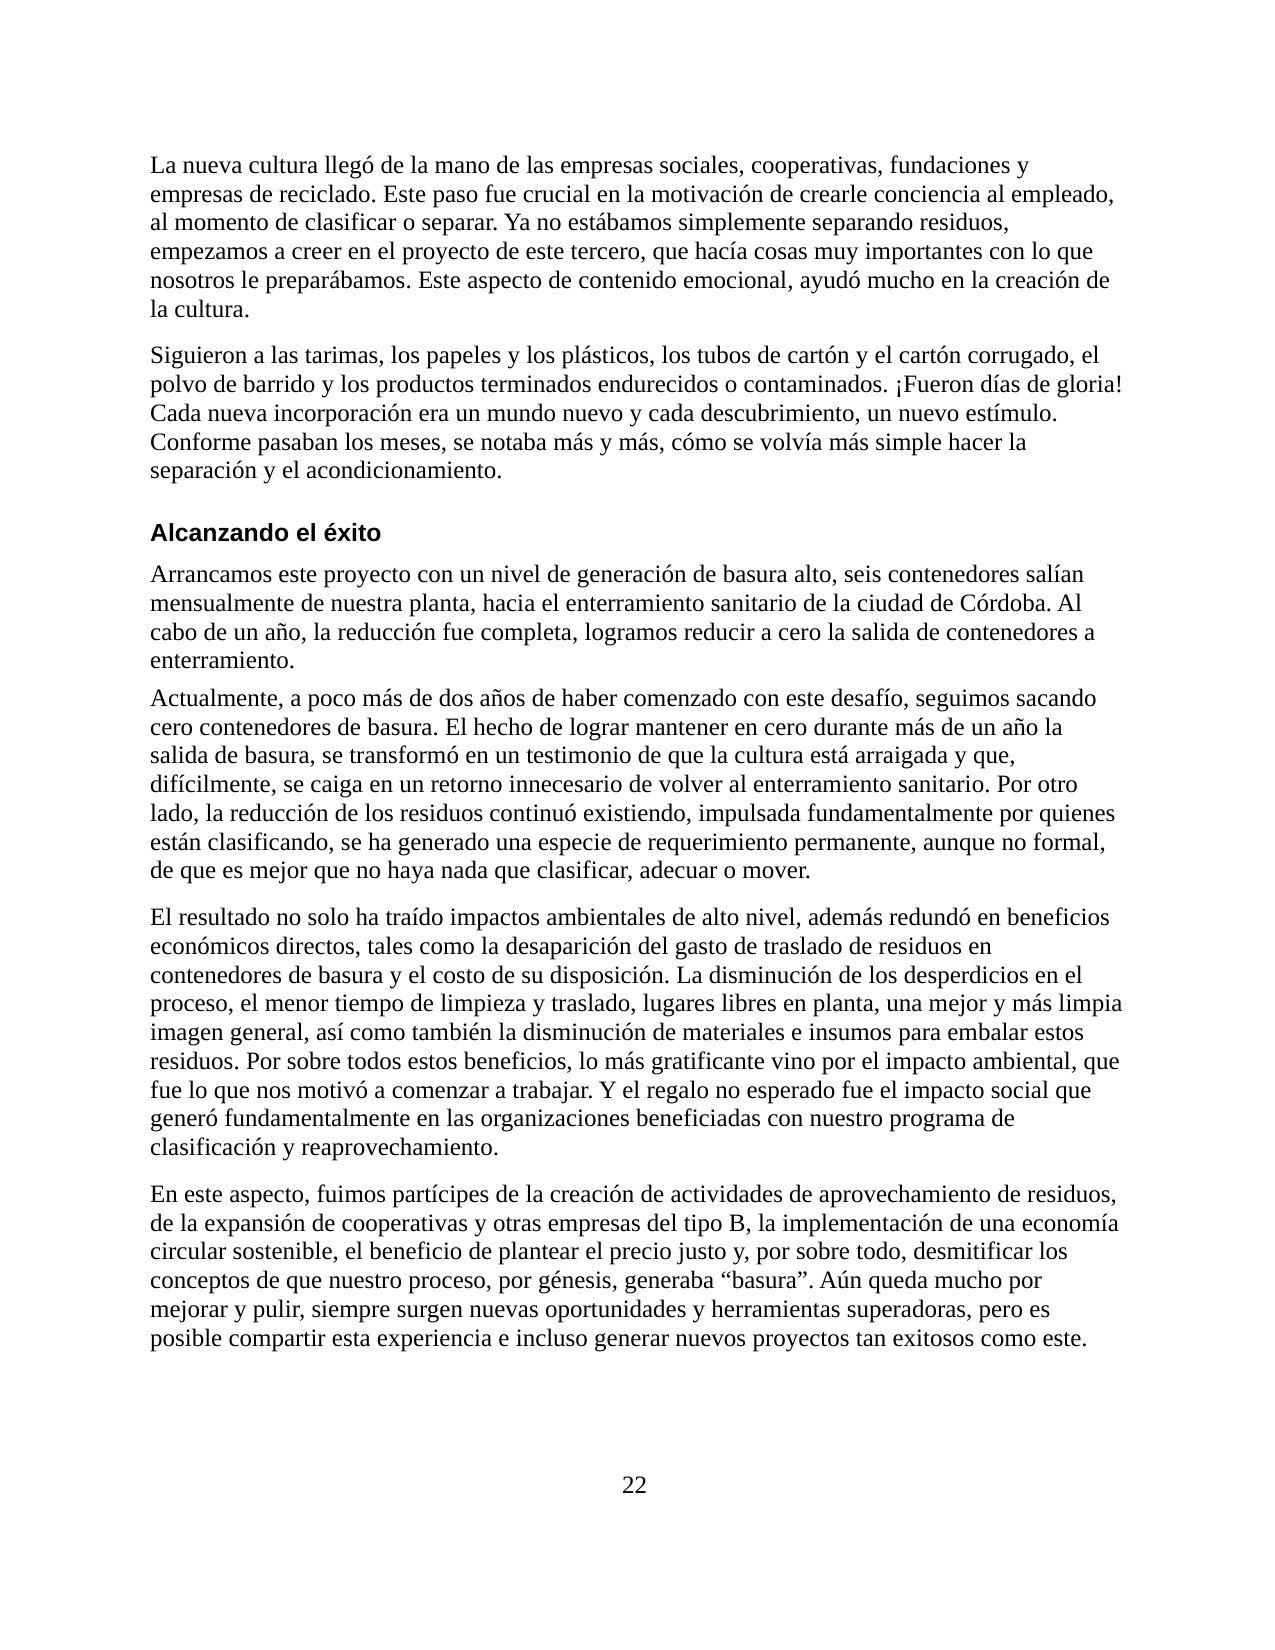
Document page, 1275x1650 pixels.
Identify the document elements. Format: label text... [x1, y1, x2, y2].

text En este aspecto, fuimos partícipes de la creación de actividades de aprovechamiento de residuos, de la expansión de cooperativas y otras empresas del tipo B, la implementación de una economía circular sostenible, el beneficio de plantear el precio justo y, por sobre todo, desmitificar los conceptos de que nuestro proceso, por génesis, generaba “basura”. Aún queda mucho por mejorar y pulir, siempre surgen nuevas oportunidades y herramientas superadoras, pero es posible compartir esta experiencia e incluso generar nuevos proyectos tan exitosos como este. [150, 1179, 1125, 1351]
text Actualmente, a poco más de dos años de haber comenzado con este desafío, seguimos sacando cero contenedores de basura. El hecho de lograr mantener en cero durante más de un año la salida de basura, se transformó en un testimonio de que la cultura está arraigada y que, difícilmente, se caiga en un retorno innecesario de volver al enterramiento sanitario. Por otro lado, la reducción de los residuos continuó existiendo, impulsada fundamentalmente por quienes están clasificando, se ha generado una especie de requerimiento permanente, aunque no formal, de que es mejor que no haya nada que clasificar, adecuar o mover. [150, 683, 1125, 884]
text Siguieron a las tarimas, los papeles y los plásticos, los tubos de cartón y el cartón corrugado, el polvo de barrido y los productos terminados endurecidos o contaminados. ¡Fueron días de gloria! Cada nueva incorporación era un mundo nuevo y cada descubrimiento, un nuevo estímulo. Conforme pasaban los meses, se notaba más y más, cómo se volvía más simple hacer la separación y el acondicionamiento. [150, 340, 1125, 484]
subtitle Alcanzando el éxito [150, 518, 1125, 547]
text La nueva cultura llegó de la mano de las empresas sociales, cooperativas, fundaciones y empresas de reciclado. Este paso fue crucial en la motivación de crearle conciencia al empleado, al momento de clasificar o separar. Ya no estábamos simplemente separando residuos, empezamos a creer en el proyecto de este tercero, que hacía cosas muy importantes con lo que nosotros le preparábamos. Este aspecto de contenido emocional, ayudó mucho en la creación de la cultura. [150, 150, 1125, 322]
text Arrancamos este proyecto con un nivel de generación de basura alto, seis contenedores salían mensualmente de nuestra planta, hacia el enterramiento sanitario de la ciudad de Córdoba. Al cabo de un año, la reducción fue completa, logramos reducir a cero la salida de contenedores a enterramiento. [150, 559, 1125, 674]
text El resultado no solo ha traído impactos ambientales de alto nivel, además redundó en beneficios económicos directos, tales como la desaparición del gasto de traslado de residuos en contenedores de basura y el costo de su disposición. La disminución de los desperdicios en el proceso, el menor tiempo de limpieza y traslado, lugares libres en planta, una mejor y más limpia imagen general, así como también la disminución de materiales e insumos para embalar estos residuos. Por sobre todos estos beneficios, lo más gratificante vino por el impacto ambiental, que fue lo que nos motivó a comenzar a trabajar. Y el regalo no esperado fue el impacto social que generó fundamentalmente en las organizaciones beneficiadas con nuestro programa de clasificación y reaprovechamiento. [150, 902, 1125, 1161]
